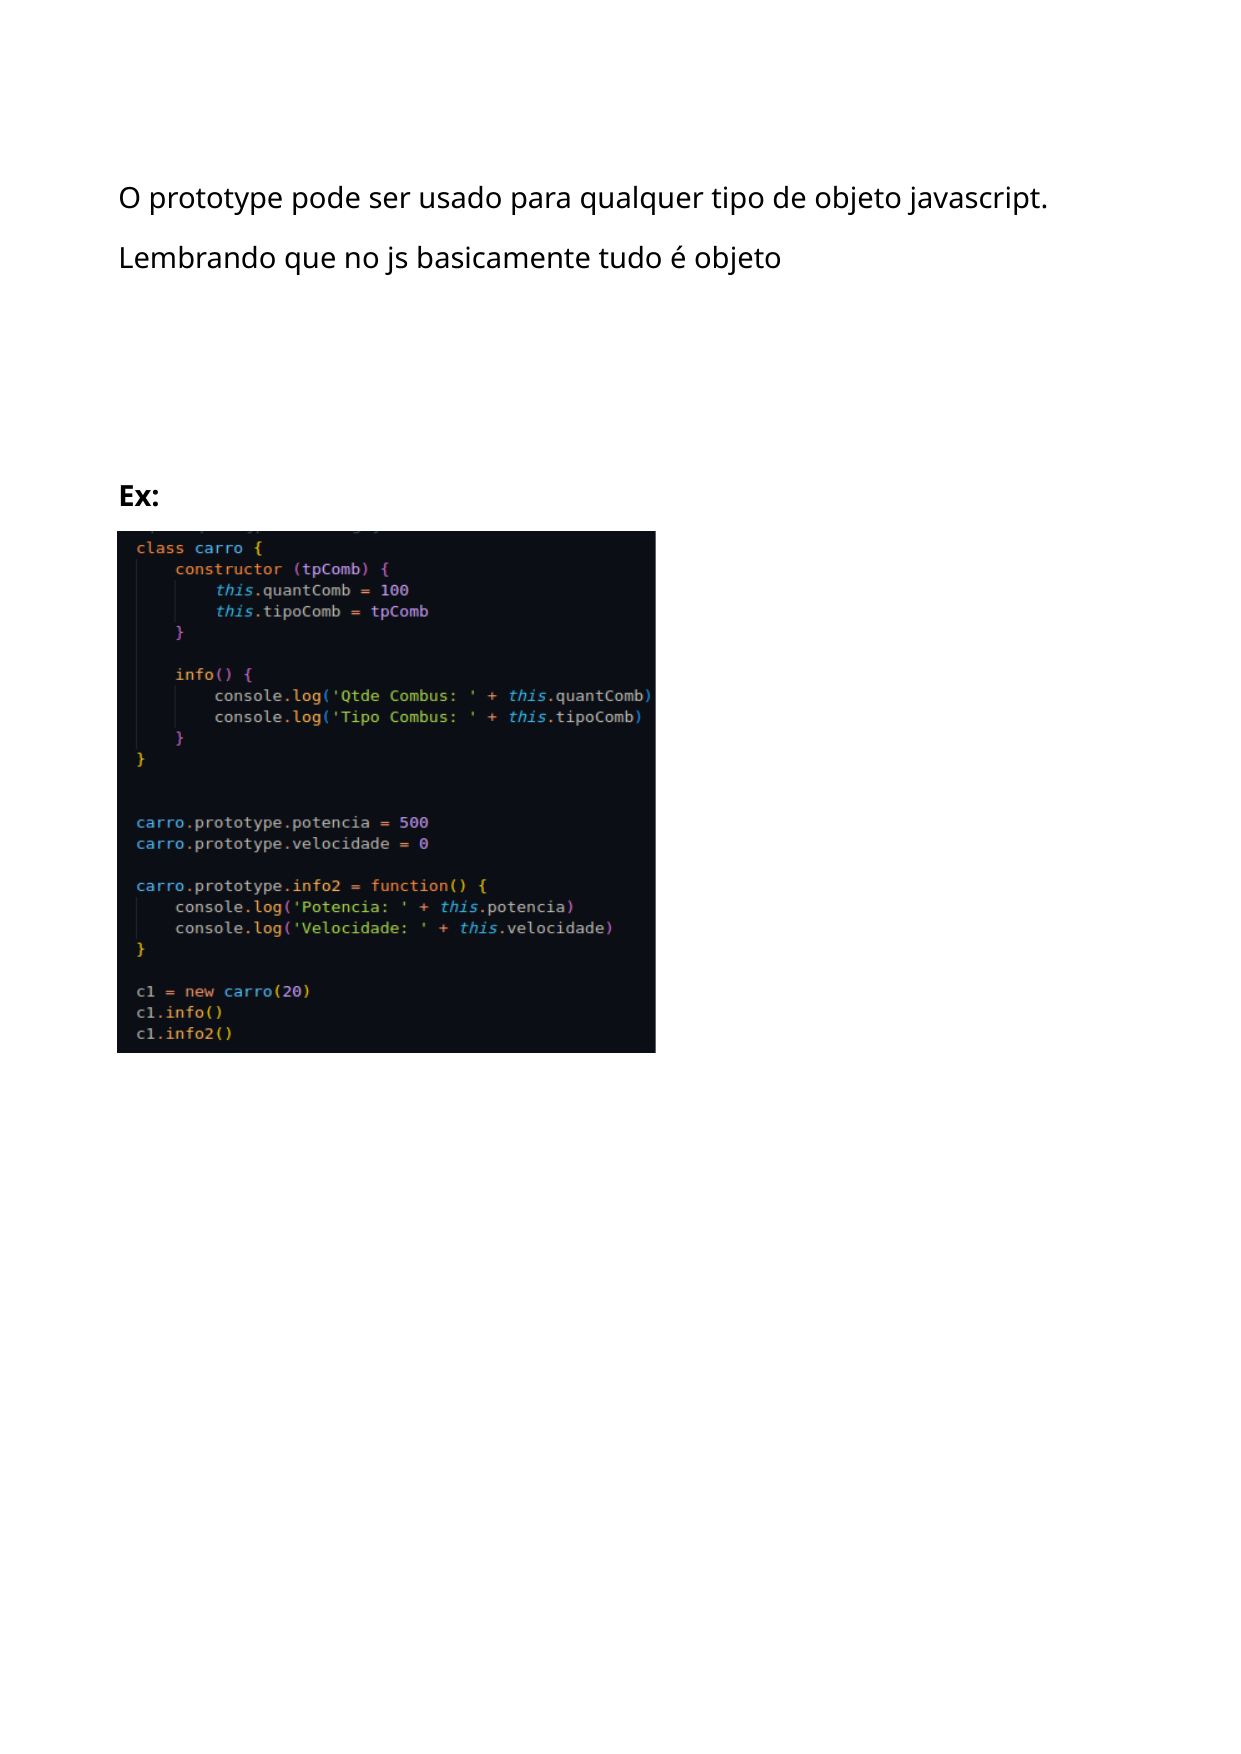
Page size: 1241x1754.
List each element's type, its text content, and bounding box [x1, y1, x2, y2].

picture [117, 531, 656, 1053]
text Ex: [118, 475, 1122, 515]
text O prototype pode ser usado para qualquer tipo de objeto javascript. Lembrando que no js basicamente tudo é objeto [118, 178, 1122, 277]
